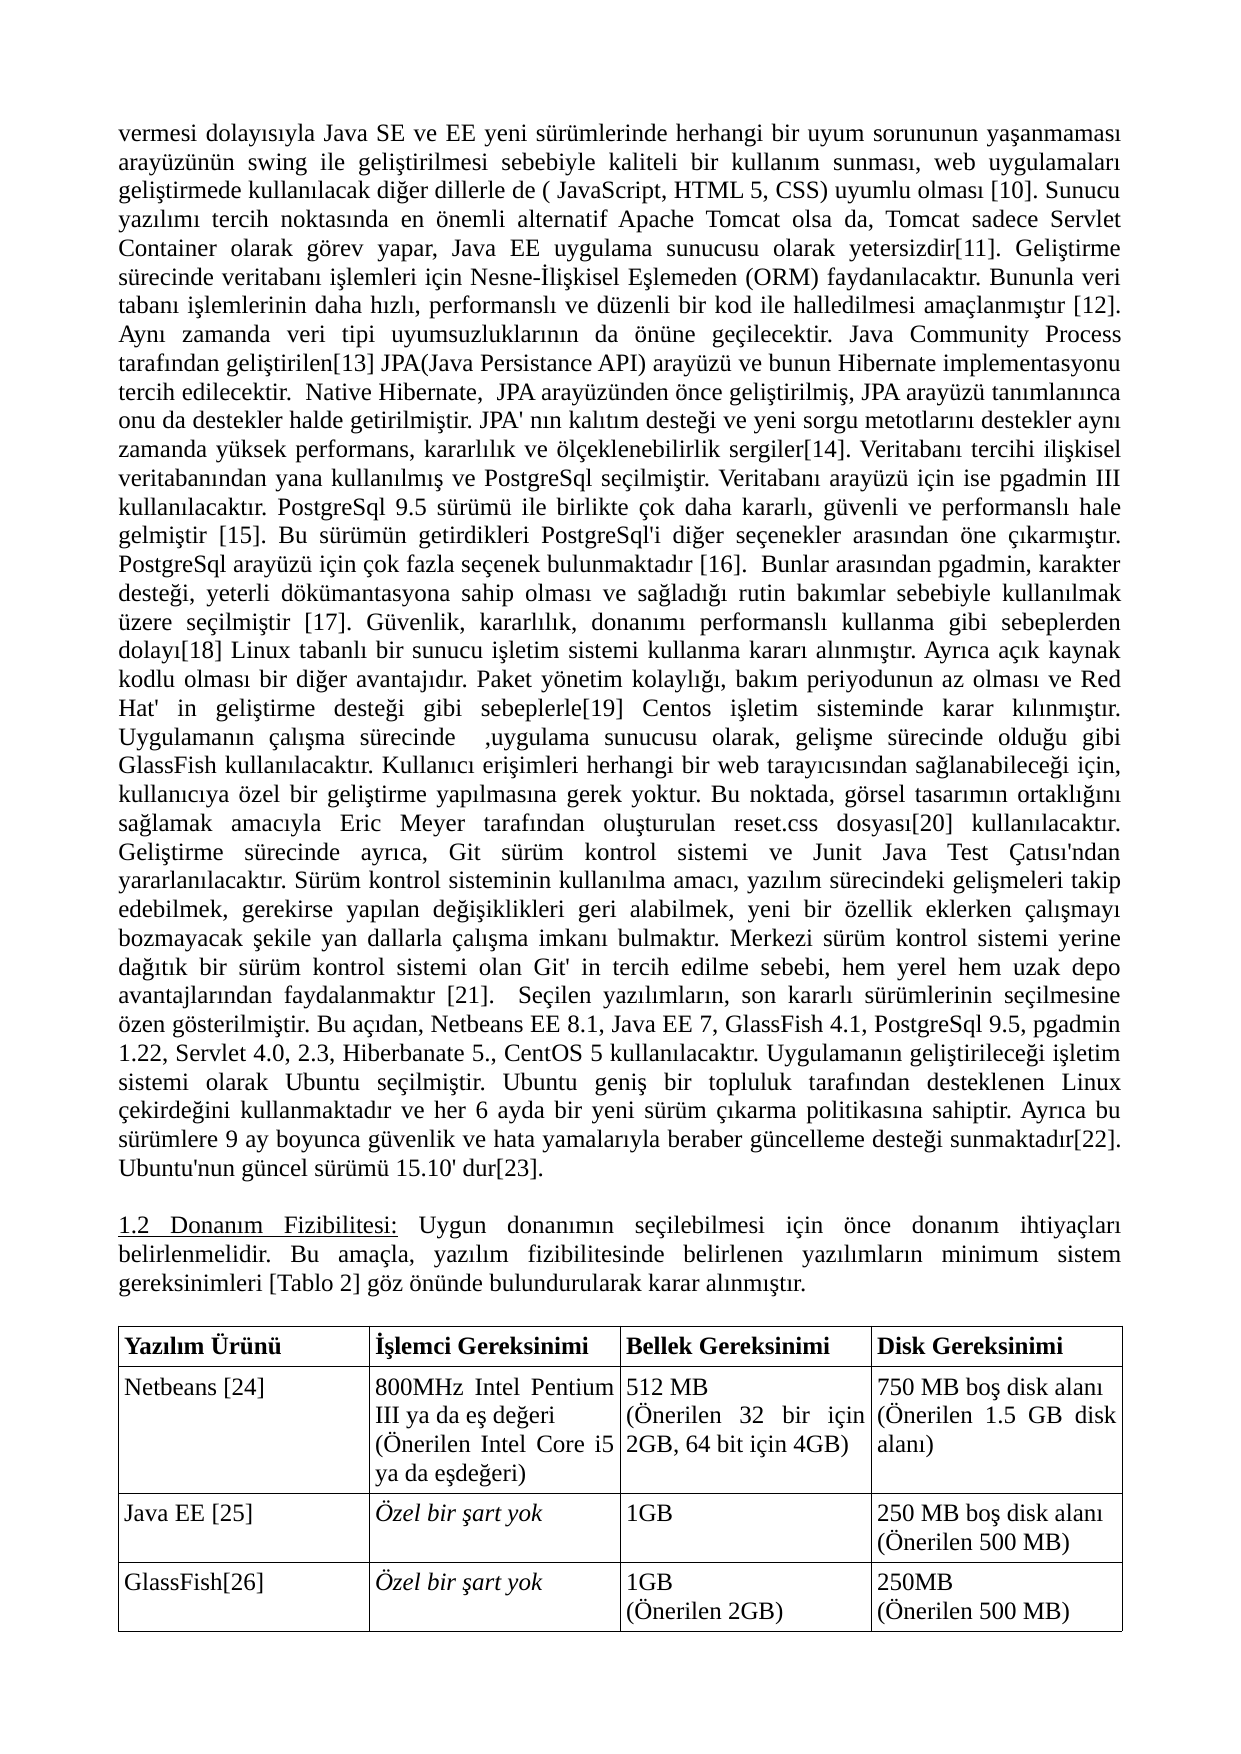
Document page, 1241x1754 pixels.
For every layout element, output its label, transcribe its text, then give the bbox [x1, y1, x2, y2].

table_cell 750 MB boş disk alanı (Önerilen 1.5 GB disk alanı) [872, 1367, 1122, 1492]
table_cell 800MHz Intel Pentium III ya da eş değeri (Önerilen Intel Core i5 ya da eşdeğeri) [370, 1367, 620, 1492]
table_header Disk Gereksinimi [872, 1327, 1122, 1366]
table_header İşlemci Gereksinimi [370, 1327, 620, 1366]
table_cell 250 MB boş disk alanı (Önerilen 500 MB) [872, 1494, 1122, 1562]
table_cell Netbeans [24] [119, 1367, 369, 1492]
table_cell GlassFish[26] [119, 1563, 369, 1631]
text vermesi dolayısıyla Java SE ve EE yeni sürümlerinde herhangi bir uyum sorununun yaşanmaması arayüzünün swing ile geliştirilmesi sebebiyle kaliteli bir kullanım sunması, web uygulamaları geliştirmede kullanılacak diğer dillerle de ( JavaScript, HTML 5, CSS) uyumlu olması [10]. Sunucu yazılımı tercih noktasında en önemli alternatif Apache Tomcat olsa da, Tomcat sadece Servlet Container olarak görev yapar, Java EE uygulama sunucusu olarak yetersizdir[11]. Geliştirme sürecinde veritabanı işlemleri için Nesne-İlişkisel Eşlemeden (ORM) faydanılacaktır. Bununla veri tabanı işlemlerinin daha hızlı, performanslı ve düzenli bir kod ile halledilmesi amaçlanmıştır [12]. Aynı zamanda veri tipi uyumsuzluklarının da önüne geçilecektir. Java Community Process tarafından geliştirilen[13] JPA(Java Persistance API) arayüzü ve bunun Hibernate implementasyonu tercih edilecektir. Native Hibernate, JPA arayüzünden önce geliştirilmiş, JPA arayüzü tanımlanınca onu da destekler halde getirilmiştir. JPA' nın kalıtım desteği ve yeni sorgu metotlarını destekler aynı zamanda yüksek performans, kararlılık ve ölçeklenebilirlik sergiler[14]. Veritabanı tercihi ilişkisel veritabanından yana kullanılmış ve PostgreSql seçilmiştir. Veritabanı arayüzü için ise pgadmin III kullanılacaktır. PostgreSql 9.5 sürümü ile birlikte çok daha kararlı, güvenli ve performanslı hale gelmiştir [15]. Bu sürümün getirdikleri PostgreSql'i diğer seçenekler arasından öne çıkarmıştır. PostgreSql arayüzü için çok fazla seçenek bulunmaktadır [16]. Bunlar arasından pgadmin, karakter desteği, yeterli dökümantasyona sahip olması ve sağladığı rutin bakımlar sebebiyle kullanılmak üzere seçilmiştir [17]. Güvenlik, kararlılık, donanımı performanslı kullanma gibi sebeplerden dolayı[18] Linux tabanlı bir sunucu işletim sistemi kullanma kararı alınmıştır. Ayrıca açık kaynak kodlu olması bir diğer avantajıdır. Paket yönetim kolaylığı, bakım periyodunun az olması ve Red Hat' in geliştirme desteği gibi sebeplerle[19] Centos işletim sisteminde karar kılınmıştır. Uygulamanın çalışma sürecinde ,uygulama sunucusu olarak, gelişme sürecinde olduğu gibi GlassFish kullanılacaktır. Kullanıcı erişimleri herhangi bir web tarayıcısından sağlanabileceği için, kullanıcıya özel bir geliştirme yapılmasına gerek yoktur. Bu noktada, görsel tasarımın ortaklığını sağlamak amacıyla Eric Meyer tarafından oluşturulan reset.css dosyası[20] kullanılacaktır. Geliştirme sürecinde ayrıca, Git sürüm kontrol sistemi ve Junit Java Test Çatısı'ndan yararlanılacaktır. Sürüm kontrol sisteminin kullanılma amacı, yazılım sürecindeki gelişmeleri takip edebilmek, gerekirse yapılan değişiklikleri geri alabilmek, yeni bir özellik eklerken çalışmayı bozmayacak şekile yan dallarla çalışma imkanı bulmaktır. Merkezi sürüm kontrol sistemi yerine dağıtık bir sürüm kontrol sistemi olan Git' in tercih edilme sebebi, hem yerel hem uzak depo avantajlarından faydalanmaktır [21]. Seçilen yazılımların, son kararlı sürümlerinin seçilmesine özen gösterilmiştir. Bu açıdan, Netbeans EE 8.1, Java EE 7, GlassFish 4.1, PostgreSql 9.5, pgadmin 1.22, Servlet 4.0, 2.3, Hiberbanate 5., CentOS 5 kullanılacaktır. Uygulamanın geliştirileceği işletim sistemi olarak Ubuntu seçilmiştir. Ubuntu geniş bir topluluk tarafından desteklenen Linux çekirdeğini kullanmaktadır ve her 6 ayda bir yeni sürüm çıkarma politikasına sahiptir. Ayrıca bu sürümlere 9 ay boyunca güvenlik ve hata yamalarıyla beraber güncelleme desteği sunmaktadır[22]. Ubuntu'nun güncel sürümü 15.10' dur[23]. [118, 118, 1122, 1182]
table_cell Özel bir şart yok [370, 1563, 620, 1631]
table_cell 250MB (Önerilen 500 MB) [872, 1563, 1122, 1631]
text 1.2 Donanım Fizibilitesi: Uygun donanımın seçilebilmesi için önce donanım ihtiyaçları belirlenmelidir. Bu amaçla, yazılım fizibilitesinde belirlenen yazılımların minimum sistem gereksinimleri [Tablo 2] göz önünde bulundurularak karar alınmıştır. [118, 1211, 1122, 1297]
table_cell Java EE [25] [119, 1494, 369, 1562]
table_cell Özel bir şart yok [370, 1494, 620, 1562]
table_header Yazılım Ürünü [119, 1327, 369, 1366]
table_header Bellek Gereksinimi [621, 1327, 871, 1366]
table_cell 1GB [621, 1494, 871, 1562]
table_cell 1GB (Önerilen 2GB) [621, 1563, 871, 1631]
table_cell 512 MB (Önerilen 32 bir için 2GB, 64 bit için 4GB) [621, 1367, 871, 1492]
